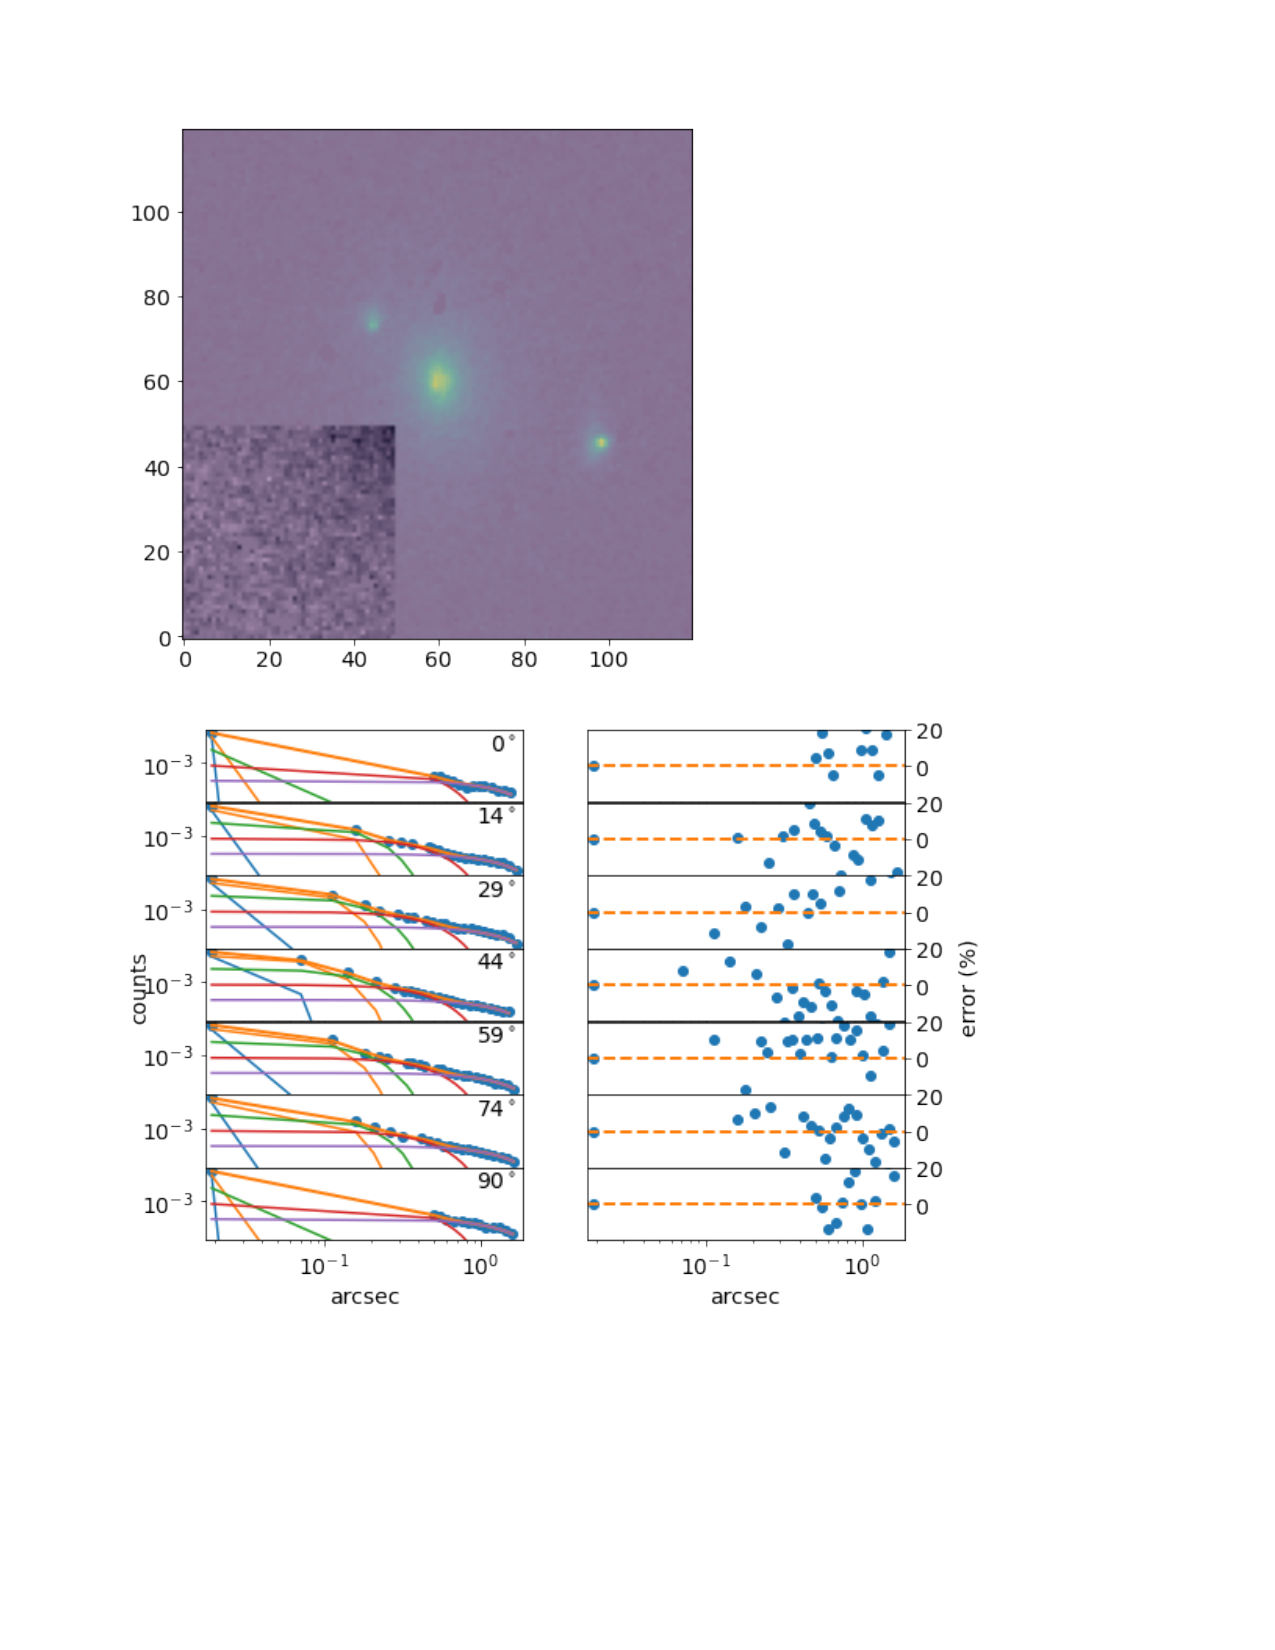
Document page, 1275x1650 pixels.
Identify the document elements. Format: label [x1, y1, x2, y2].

picture [118, 711, 990, 1320]
picture [118, 118, 703, 683]
